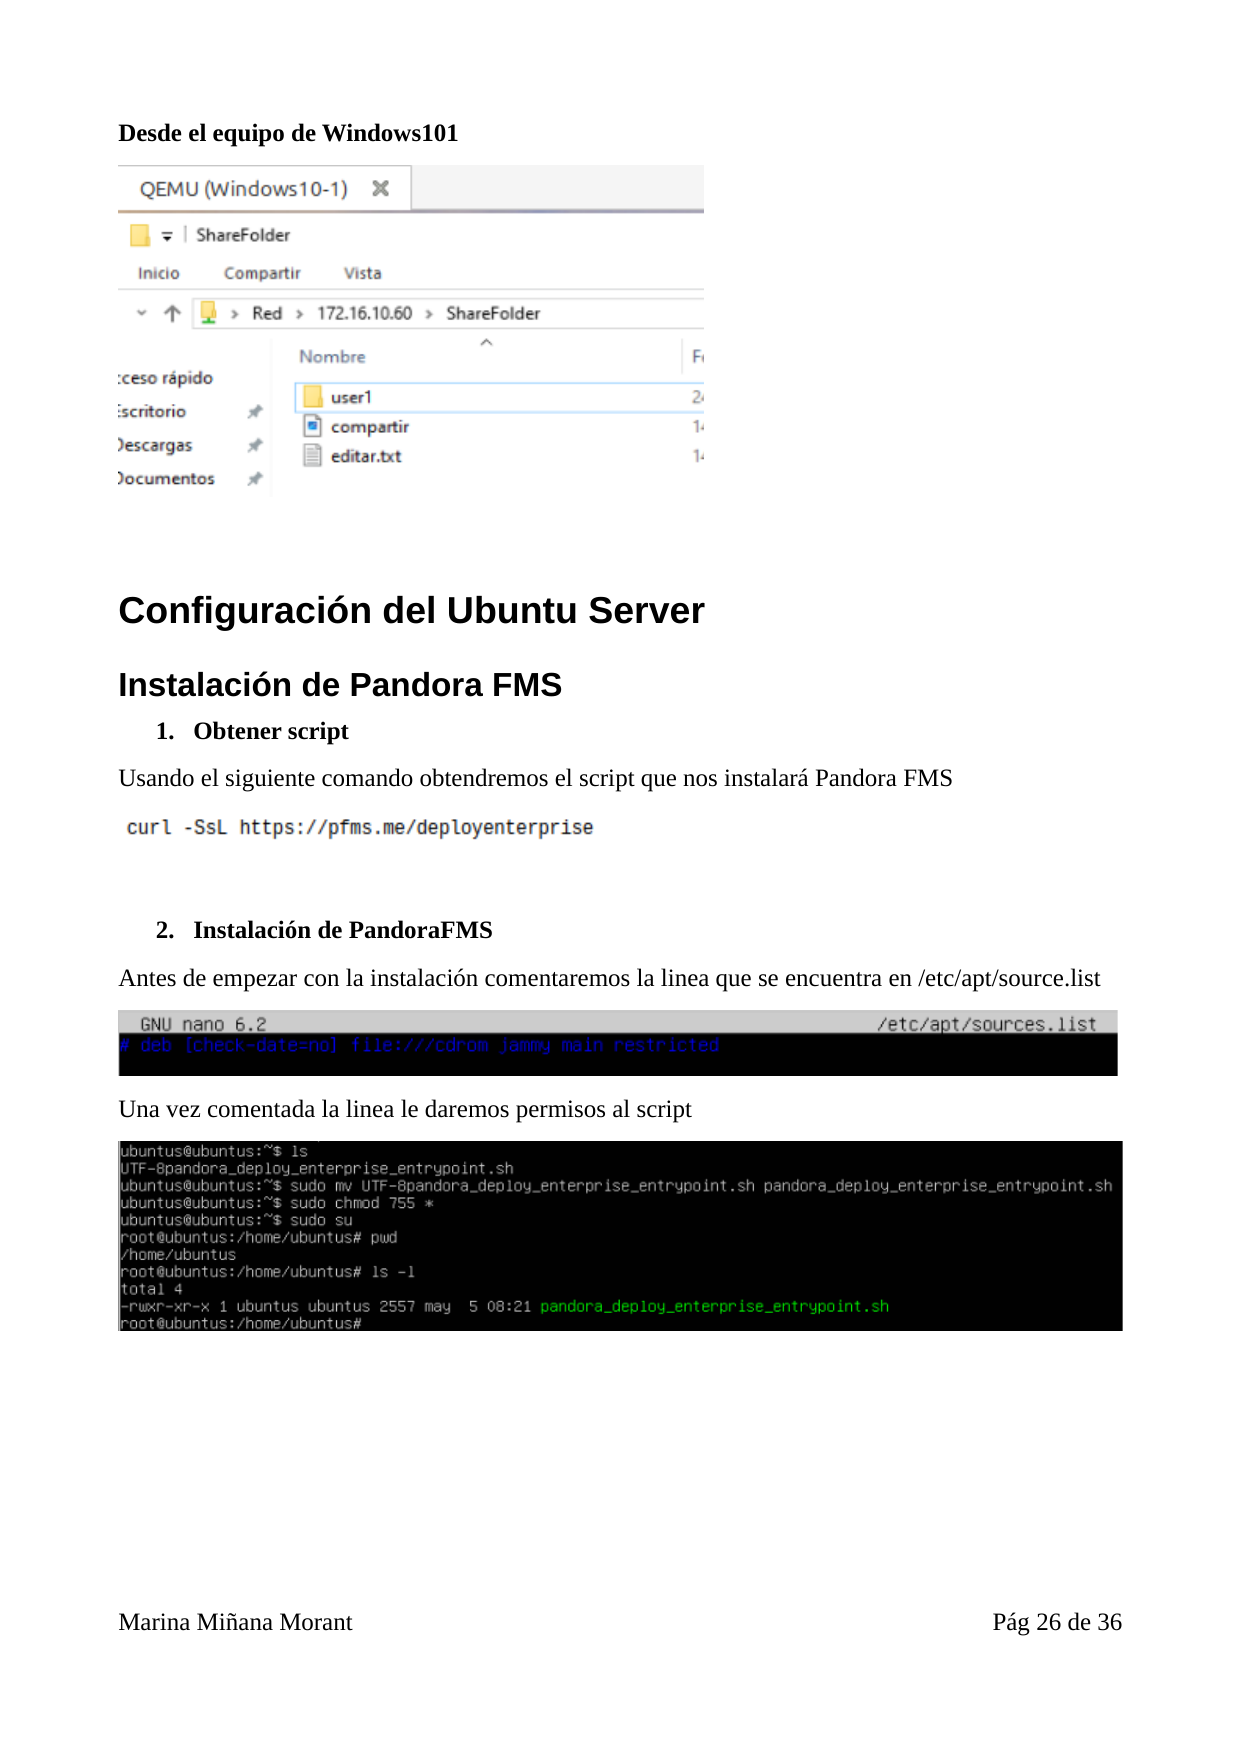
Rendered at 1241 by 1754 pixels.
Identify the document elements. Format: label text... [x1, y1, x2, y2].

picture [118, 165, 704, 497]
picture [118, 1141, 1123, 1331]
subtitle Instalación de Pandora FMS [118, 665, 1122, 703]
list Instalación de PandoraFMS [156, 915, 1122, 944]
subtitle Configuración del Ubuntu Server [118, 588, 1122, 632]
picture [118, 811, 604, 849]
picture [118, 1010, 1118, 1076]
text Una vez comentada la linea le daremos permisos al script [118, 1094, 1122, 1123]
text Antes de empezar con la instalación comentaremos la linea que se encuentra en /etc/apt/source.list [118, 963, 1122, 991]
text Desde el equipo de Windows101 [118, 118, 1122, 147]
text Usando el siguiente comando obtendremos el script que nos instalará Pandora FMS [118, 763, 1122, 792]
list Obtener script [156, 716, 1122, 744]
